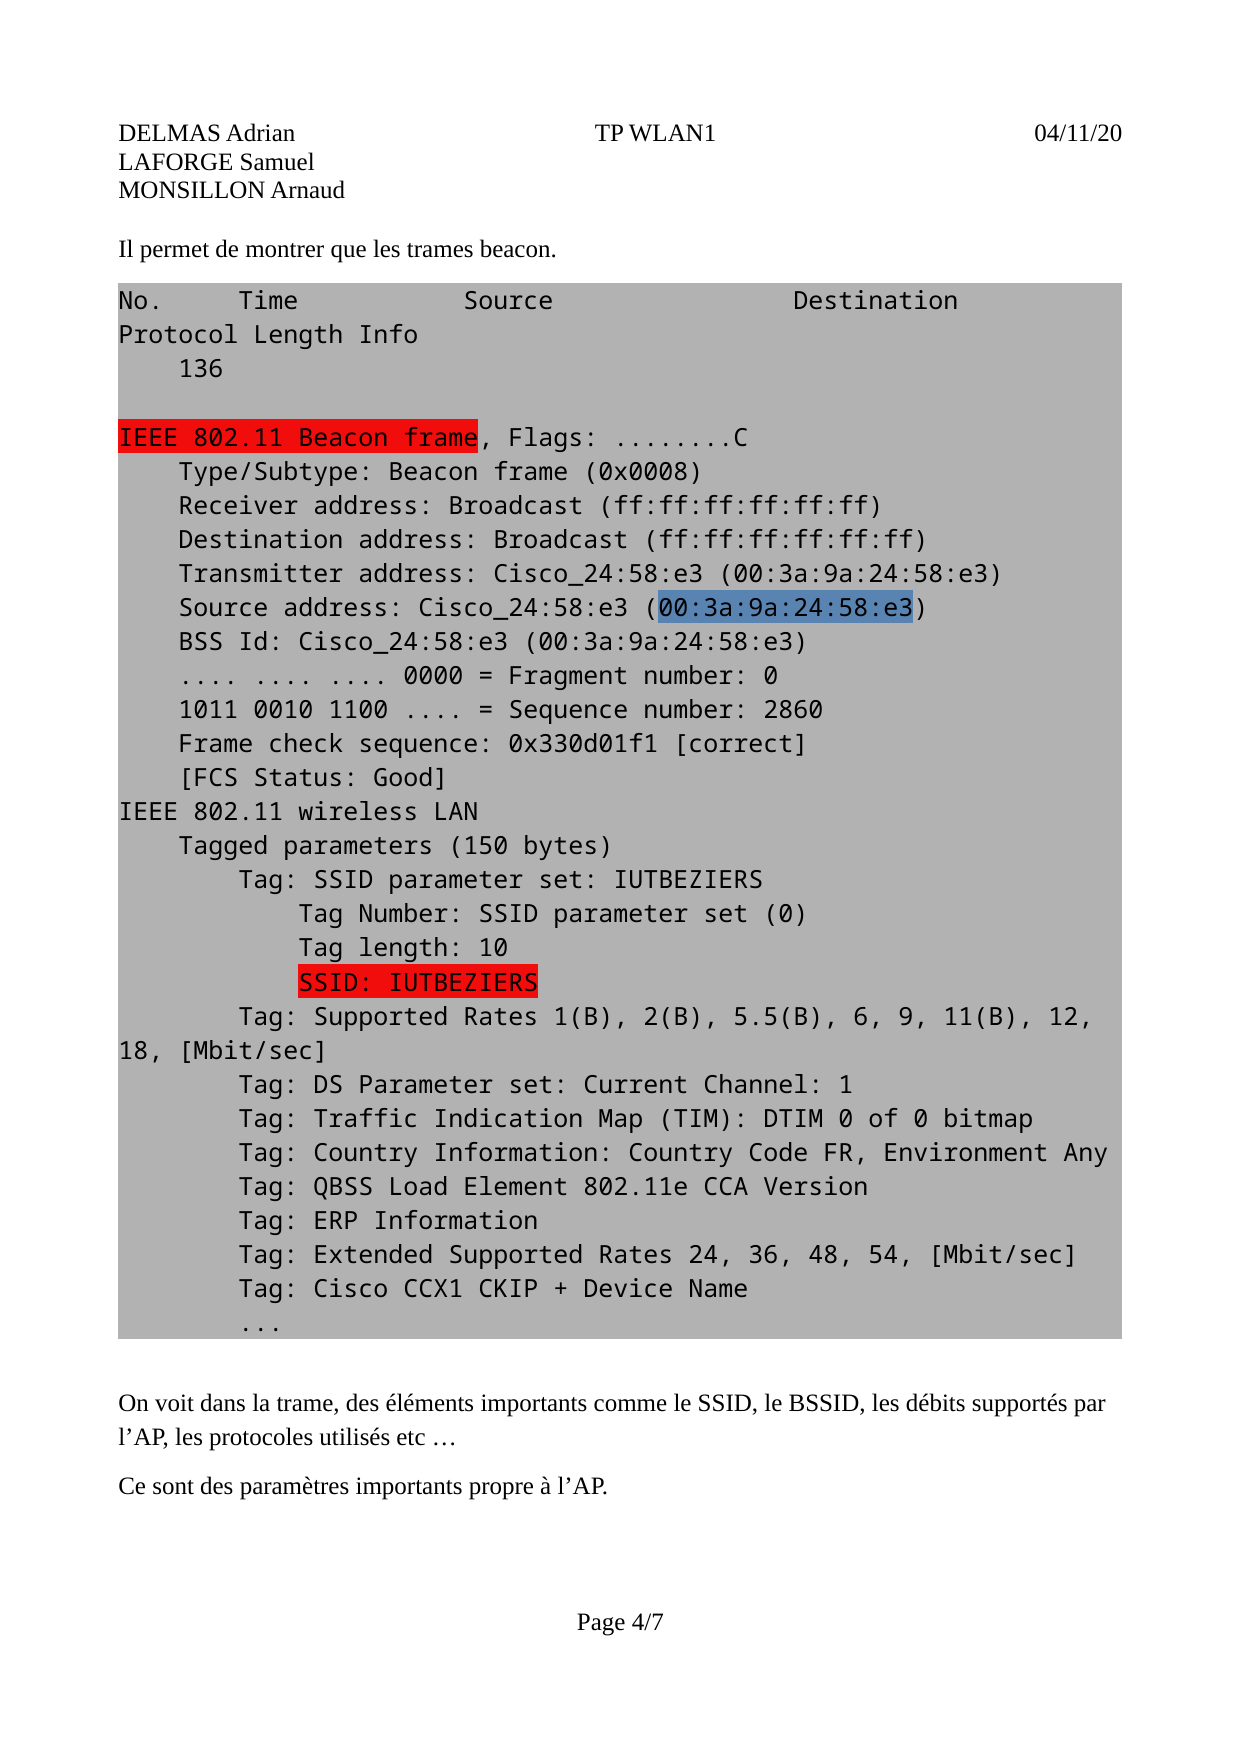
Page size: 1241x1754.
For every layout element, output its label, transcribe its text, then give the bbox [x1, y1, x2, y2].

text Receiver address: Broadcast (ff:ff:ff:ff:ff:ff) [118, 487, 1122, 521]
text 136 [118, 351, 1122, 385]
text Tag: Country Information: Country Code FR, Environment Any [118, 1134, 1122, 1168]
text Transmitter address: Cisco_24:58:e3 (00:3a:9a:24:58:e3) [118, 555, 1122, 589]
text .... .... .... 0000 = Fragment number: 0 [118, 658, 1122, 692]
text Ce sont des paramètres importants propre à l’AP. [118, 1471, 1122, 1500]
text Tag: Supported Rates 1(B), 2(B), 5.5(B), 6, 9, 11(B), 12, 18, [Mbit/sec] [118, 998, 1122, 1066]
text Tagged parameters (150 bytes) [118, 828, 1122, 862]
text Tag: SSID parameter set: IUTBEZIERS [118, 862, 1122, 896]
text Type/Subtype: Beacon frame (0x0008) [118, 453, 1122, 487]
text On voit dans la trame, des éléments importants comme le SSID, le BSSID, les débits supportés par l’AP, les protocoles utilisés etc … [118, 1388, 1122, 1451]
text IEEE 802.11 Beacon frame, Flags: ........C [118, 419, 1122, 453]
text Tag: QBSS Load Element 802.11e CCA Version [118, 1168, 1122, 1203]
text Tag: DS Parameter set: Current Channel: 1 [118, 1066, 1122, 1100]
text ... [118, 1305, 1122, 1339]
text Source address: Cisco_24:58:e3 (00:3a:9a:24:58:e3) [118, 589, 1122, 623]
text Destination address: Broadcast (ff:ff:ff:ff:ff:ff) [118, 521, 1122, 555]
text Tag length: 10 [118, 930, 1122, 964]
text Frame check sequence: 0x330d01f1 [correct] [118, 726, 1122, 760]
text IEEE 802.11 wireless LAN [118, 794, 1122, 828]
text [FCS Status: Good] [118, 760, 1122, 794]
text BSS Id: Cisco_24:58:e3 (00:3a:9a:24:58:e3) [118, 623, 1122, 658]
text SSID: IUTBEZIERS [118, 964, 1122, 998]
text Il permet de montrer que les trames beacon. [118, 234, 1122, 263]
text 1011 0010 1100 .... = Sequence number: 2860 [118, 692, 1122, 726]
text No. Time Source Destination Protocol Length Info [118, 283, 1122, 351]
text Tag: Extended Supported Rates 24, 36, 48, 54, [Mbit/sec] [118, 1237, 1122, 1271]
text Tag: Cisco CCX1 CKIP + Device Name [118, 1271, 1122, 1305]
text Tag: Traffic Indication Map (TIM): DTIM 0 of 0 bitmap [118, 1100, 1122, 1134]
text Tag: ERP Information [118, 1203, 1122, 1237]
text Tag Number: SSID parameter set (0) [118, 896, 1122, 930]
